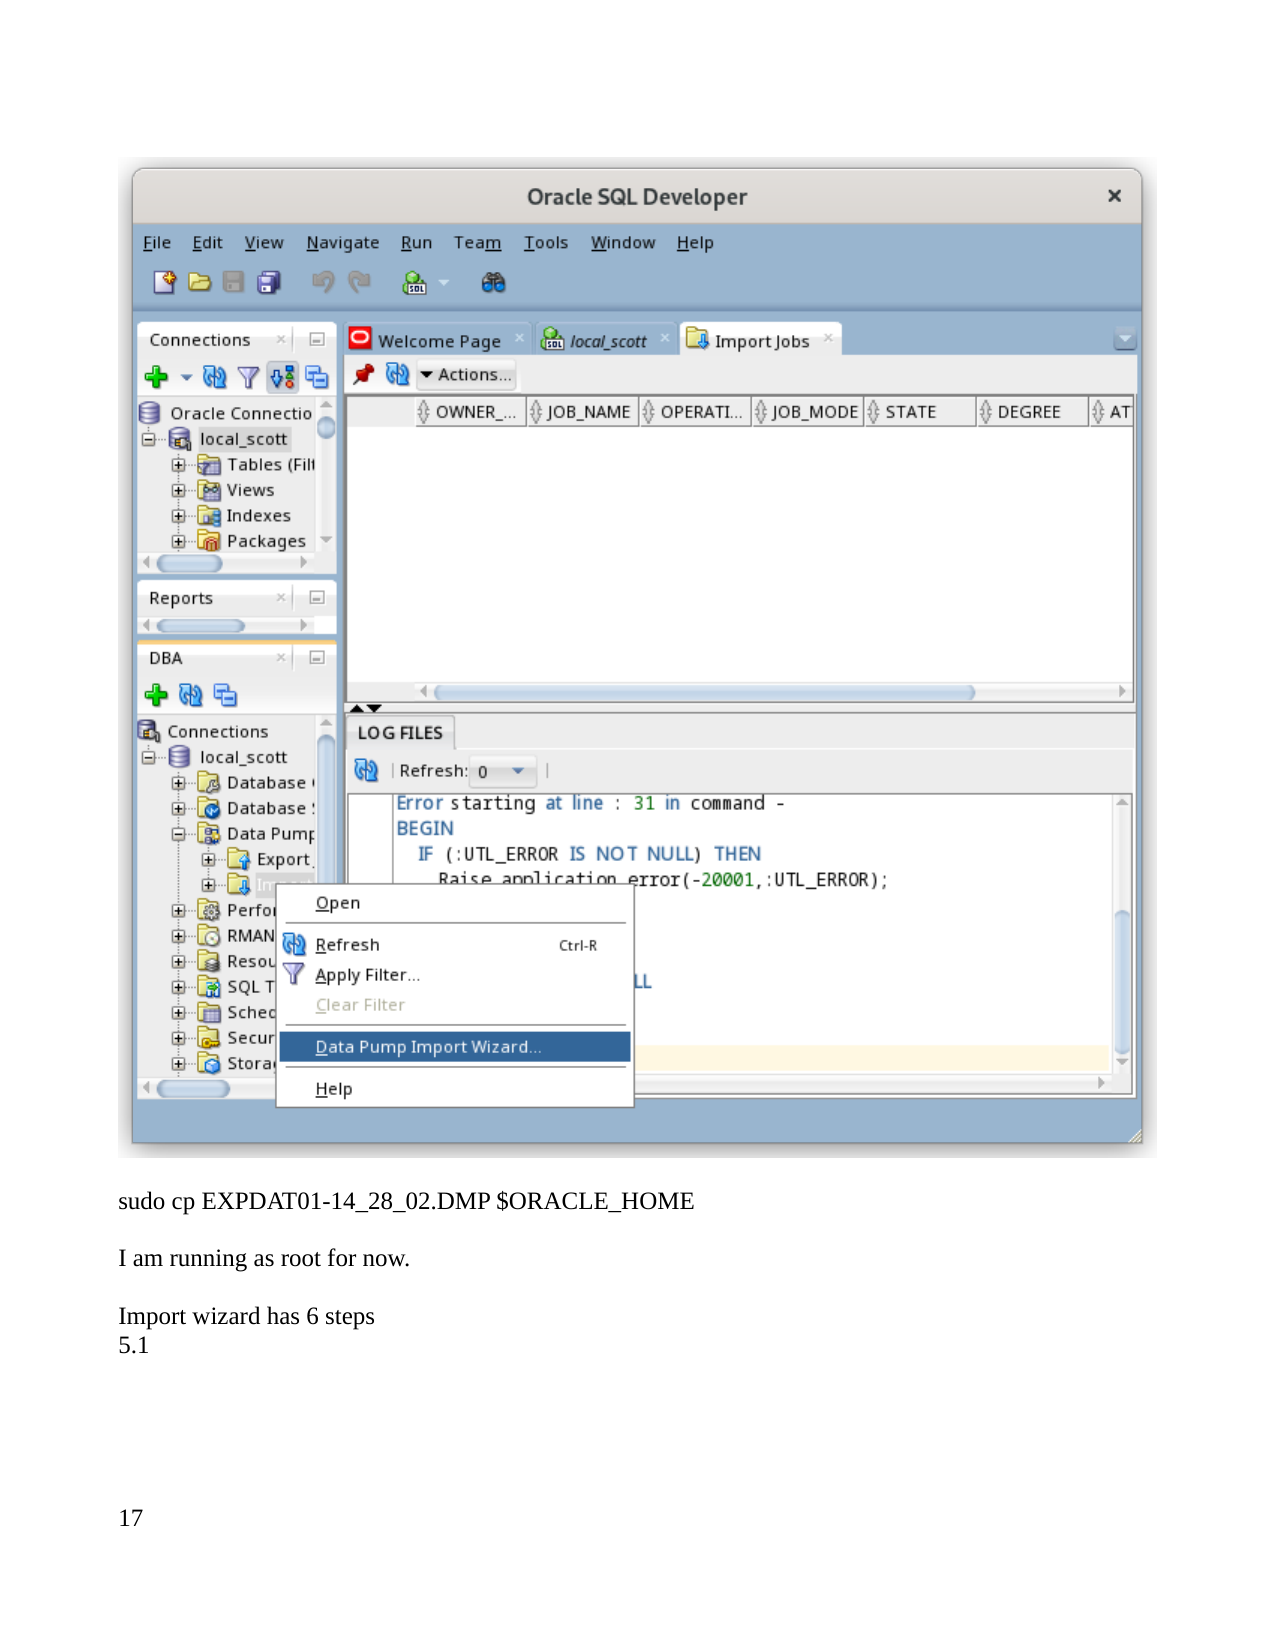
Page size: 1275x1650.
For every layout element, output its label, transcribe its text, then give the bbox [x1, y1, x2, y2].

text sudo cp EXPDAT01-14_28_02.DMP $ORACLE_HOME [118, 1186, 1157, 1215]
text 5.1 [118, 1330, 1157, 1358]
text Import wizard has 6 steps [118, 1301, 1157, 1330]
picture [118, 157, 1157, 1158]
text I am running as root for now. [118, 1243, 1157, 1272]
